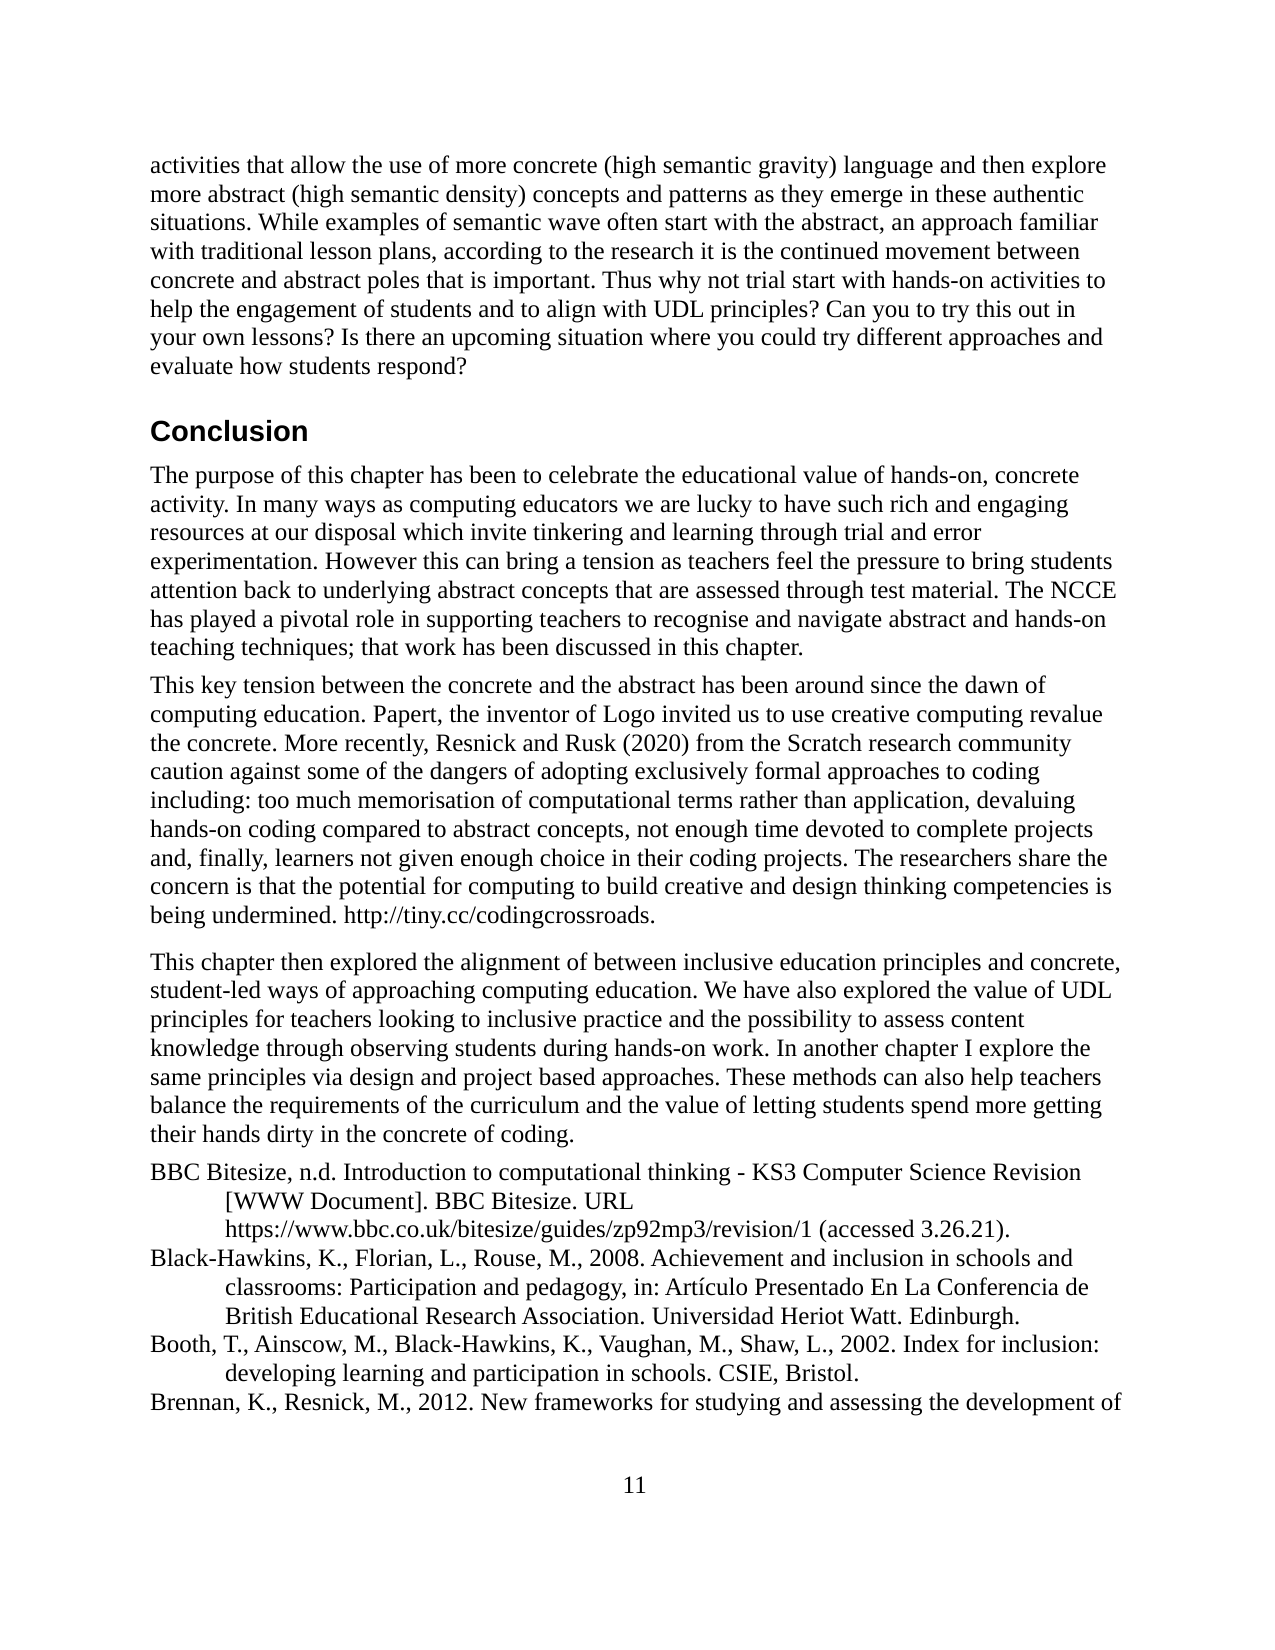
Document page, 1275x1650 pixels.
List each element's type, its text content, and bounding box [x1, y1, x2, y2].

text The purpose of this chapter has been to celebrate the educational value of hands-on, concrete activity. In many ways as computing educators we are lucky to have such rich and engaging resources at our disposal which invite tinkering and learning through trial and error experimentation. However this can bring a tension as teachers feel the pressure to bring students attention back to underlying abstract concepts that are assessed through test material. The NCCE has played a pivotal role in supporting teachers to recognise and navigate abstract and hands-on teaching techniques; that work has been discussed in this chapter. [150, 460, 1125, 661]
text Booth, T., Ainscow, M., Black-Hawkins, K., Vaughan, M., Shaw, L., 2002. Index for inclusion: developing learning and participation in schools. CSIE, Bristol. [150, 1329, 1125, 1387]
text This chapter then explored the alignment of between inclusive education principles and concrete, student-led ways of approaching computing education. We have also explored the value of UDL principles for teachers looking to inclusive practice and the possibility to assess content knowledge through observing students during hands-on work. In another chapter I explore the same principles via design and project based approaches. These methods can also help teachers balance the requirements of the curriculum and the value of letting students spend more getting their hands dirty in the concrete of coding. [150, 947, 1125, 1148]
text This key tension between the concrete and the abstract has been around since the dawn of computing education. Papert, the inventor of Logo invited us to use creative computing revalue the concrete. More recently, Resnick and Rusk (2020) from the Scratch research community caution against some of the dangers of adopting exclusively formal approaches to coding including: too much memorisation of computational terms rather than application, devaluing hands-on coding compared to abstract concepts, not enough time devoted to complete projects and, finally, learners not given enough choice in their coding projects. The researchers share the concern is that the potential for computing to build creative and design thinking competencies is being undermined. http://tiny.cc/codingcrossroads. [150, 670, 1125, 929]
text Black-Hawkins, K., Florian, L., Rouse, M., 2008. Achievement and inclusion in schools and classrooms: Participation and pedagogy, in: Artículo Presentado En La Conferencia de British Educational Research Association. Universidad Heriot Watt. Edinburgh. [150, 1243, 1125, 1329]
text activities that allow the use of more concrete (high semantic gravity) language and then explore more abstract (high semantic density) concepts and patterns as they emerge in these authentic situations. While examples of semantic wave often start with the abstract, an approach familiar with traditional lesson plans, according to the research it is the continued movement between concrete and abstract poles that is important. Thus why not trial start with hands-on activities to help the engagement of students and to align with UDL principles? Can you to try this out in your own lessons? Is there an upcoming situation where you could try different approaches and evaluate how students respond? [150, 150, 1125, 380]
subtitle Conclusion [150, 414, 1125, 447]
text Brennan, K., Resnick, M., 2012. New frameworks for studying and assessing the development of [150, 1387, 1125, 1416]
text BBC Bitesize, n.d. Introduction to computational thinking - KS3 Computer Science Revision [WWW Document]. BBC Bitesize. URL https://www.bbc.co.uk/bitesize/guides/zp92mp3/revision/1 (accessed 3.26.21). [150, 1157, 1125, 1243]
